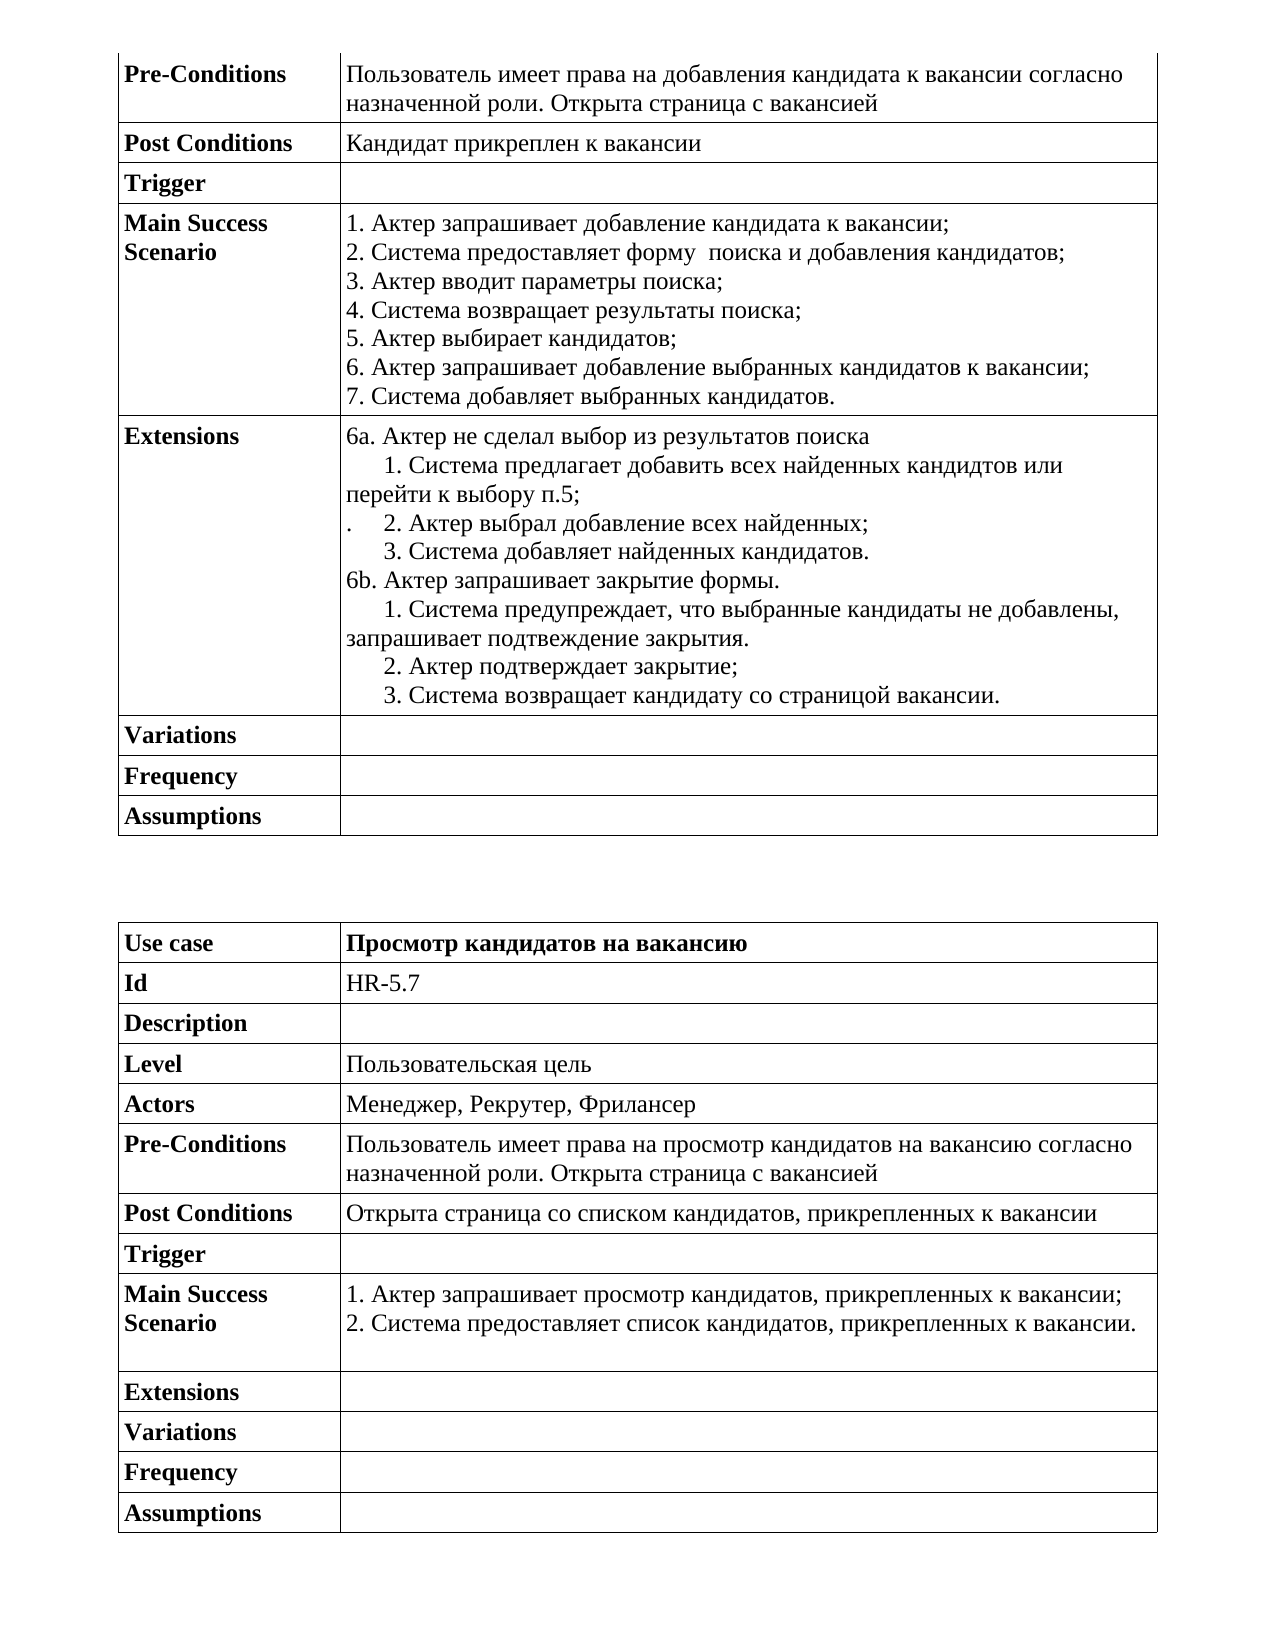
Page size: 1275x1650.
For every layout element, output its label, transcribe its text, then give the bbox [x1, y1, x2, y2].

table_cell [341, 1004, 1157, 1043]
table_cell 1. Актер запрашивает просмотр кандидатов, прикрепленных к вакансии; 2. Система предоставляет список кандидатов, прикрепленных к вакансии. [341, 1274, 1157, 1371]
table_cell Frequency [119, 756, 340, 795]
table_cell [341, 1234, 1157, 1273]
table_cell Actors [119, 1084, 340, 1123]
table_cell [341, 1412, 1157, 1451]
table_cell Variations [119, 1412, 340, 1451]
table_cell Кандидат прикреплен к вакансии [341, 123, 1157, 162]
table_cell НR-5.7 [341, 963, 1157, 1003]
table_cell Пользователь имеет права на добавления кандидата к вакансии согласно назначенной роли. Открыта страница с вакансией [341, 53, 1157, 122]
table_cell Extensions [119, 1372, 340, 1411]
table_cell Description [119, 1004, 340, 1043]
table_cell [341, 796, 1157, 835]
table_cell Level [119, 1044, 340, 1083]
table_cell Trigger [119, 163, 340, 203]
table_header Просмотр кандидатов на вакансию [341, 923, 1157, 962]
table_cell Менеджер, Рекрутер, Фрилансер [341, 1084, 1157, 1123]
table_cell Frequency [119, 1452, 340, 1492]
table_cell Pre-Conditions [119, 1124, 340, 1193]
table_cell Assumptions [119, 1493, 340, 1532]
table_cell Pre-Conditions [119, 53, 340, 122]
table_cell Post Conditions [119, 1194, 340, 1233]
table_cell [341, 1372, 1157, 1411]
table_cell Main Success Scenario [119, 1274, 340, 1371]
table_cell Открыта страница со списком кандидатов, прикрепленных к вакансии [341, 1194, 1157, 1233]
table_cell Post Conditions [119, 123, 340, 162]
table_cell [341, 1452, 1157, 1492]
table_cell [341, 716, 1157, 755]
table_cell Пользователь имеет права на просмотр кандидатов на вакансию согласно назначенной роли. Открыта страница с вакансией [341, 1124, 1157, 1193]
table_cell Assumptions [119, 796, 340, 835]
table_cell [341, 756, 1157, 795]
table_cell 1. Актер запрашивает добавление кандидата к вакансии; 2. Система предоставляет форму поиска и добавления кандидатов; 3. Актер вводит параметры поиска; 4. Система возвращает результаты поиска; 5. Актер выбирает кандидатов; 6. Актер запрашивает добавление выбранных кандидатов к вакансии; 7. Система добавляет выбранных кандидатов. [341, 204, 1157, 415]
table_cell [341, 1493, 1157, 1532]
table_cell Пользовательская цель [341, 1044, 1157, 1083]
table_cell Extensions [119, 416, 340, 715]
table_cell Variations [119, 716, 340, 755]
table_cell Trigger [119, 1234, 340, 1273]
table_header Use case [119, 923, 340, 962]
table_cell Main Success Scenario [119, 204, 340, 415]
table_cell [341, 163, 1157, 203]
table_cell 6а. Актер не сделал выбор из результатов поиска 1. Система предлагает добавить всех найденных кандидтов или перейти к выбору п.5; . 2. Актер выбрал добавление всех найденных; 3. Система добавляет найденных кандидатов. 6b. Актер запрашивает закрытие формы. 1. Система предупреждает, что выбранные кандидаты не добавлены, запрашивает подтвеждение закрытия. 2. Актер подтверждает закрытие; 3. Система возвращает кандидату со страницой вакансии. [341, 416, 1157, 715]
table_cell Id [119, 963, 340, 1003]
